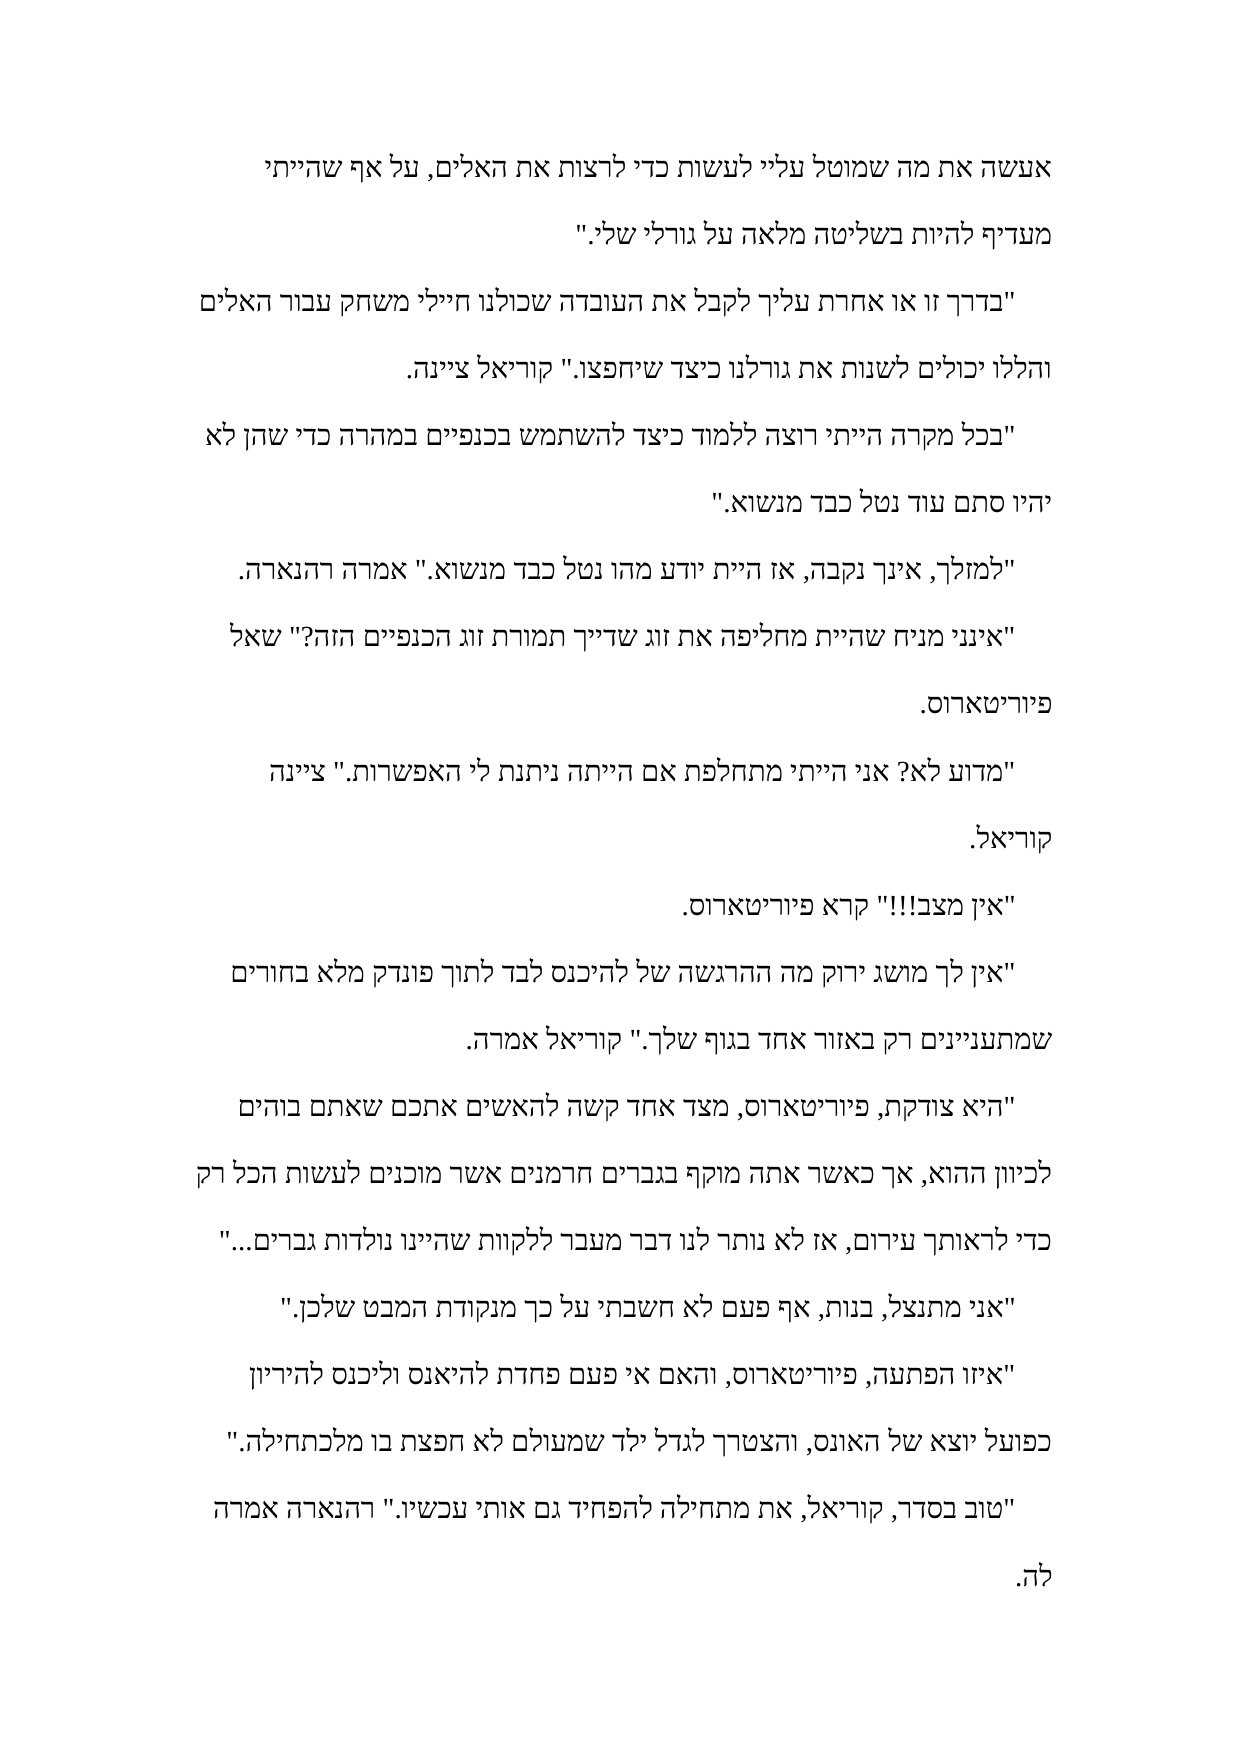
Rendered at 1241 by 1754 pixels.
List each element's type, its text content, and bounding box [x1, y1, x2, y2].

text "בדרך זו או אחרת עליך לקבל את העובדה שכולנו חיילי משחק עבור האלים והללו יכולים לשנות את גורלנו כיצד שיחפצו." קוריאל ציינה. [187, 284, 1053, 385]
text "אני מתנצל, בנות, אף פעם לא חשבתי על כך מנקודת המבט שלכן." [187, 1290, 1053, 1324]
text "היא צודקת, פיוריטארוס, מצד אחד קשה להאשים אתכם שאתם בוהים לכיוון ההוא, אך כאשר אתה מוקף בגברים חרמנים אשר מוכנים לעשות הכל רק כדי לראותך עירום, אז לא נותר לנו דבר מעבר ללקוות שהיינו נולדות גברים..." [187, 1089, 1053, 1257]
text "טוב בסדר, קוריאל, את מתחילה להפחיד גם אותי עכשיו." רהנארה אמרה לה. [187, 1492, 1053, 1592]
text "אין לך מושג ירוק מה ההרגשה של להיכנס לבד לתוך פונדק מלא בחורים שמתעניינים רק באזור אחד בגוף שלך." קוריאל אמרה. [187, 955, 1053, 1056]
text "איזו הפתעה, פיוריטארוס, והאם אי פעם פחדת להיאנס וליכנס להיריון כפועל יוצא של האונס, והצטרך לגדל ילד שמעולם לא חפצת בו מלכתחילה." [187, 1357, 1053, 1458]
text "למזלך, אינך נקבה, אז היית יודע מהו נטל כבד מנשוא." אמרה רהנארה. [187, 552, 1053, 586]
text אעשה את מה שמוטל עליי לעשות כדי לרצות את האלים, על אף שהייתי מעדיף להיות בשליטה מלאה על גורלי שלי." [187, 150, 1053, 251]
text "בכל מקרה הייתי רוצה ללמוד כיצד להשתמש בכנפיים במהרה כדי שהן לא יהיו סתם עוד נטל כבד מנשוא." [187, 418, 1053, 519]
text "אינני מניח שהיית מחליפה את זוג שדייך תמורת זוג הכנפיים הזה?" שאל פיוריטארוס. [187, 619, 1053, 720]
text "מדוע לא? אני הייתי מתחלפת אם הייתה ניתנת לי האפשרות." ציינה קוריאל. [187, 754, 1053, 854]
text "אין מצב!!!" קרא פיוריטארוס. [187, 888, 1053, 921]
